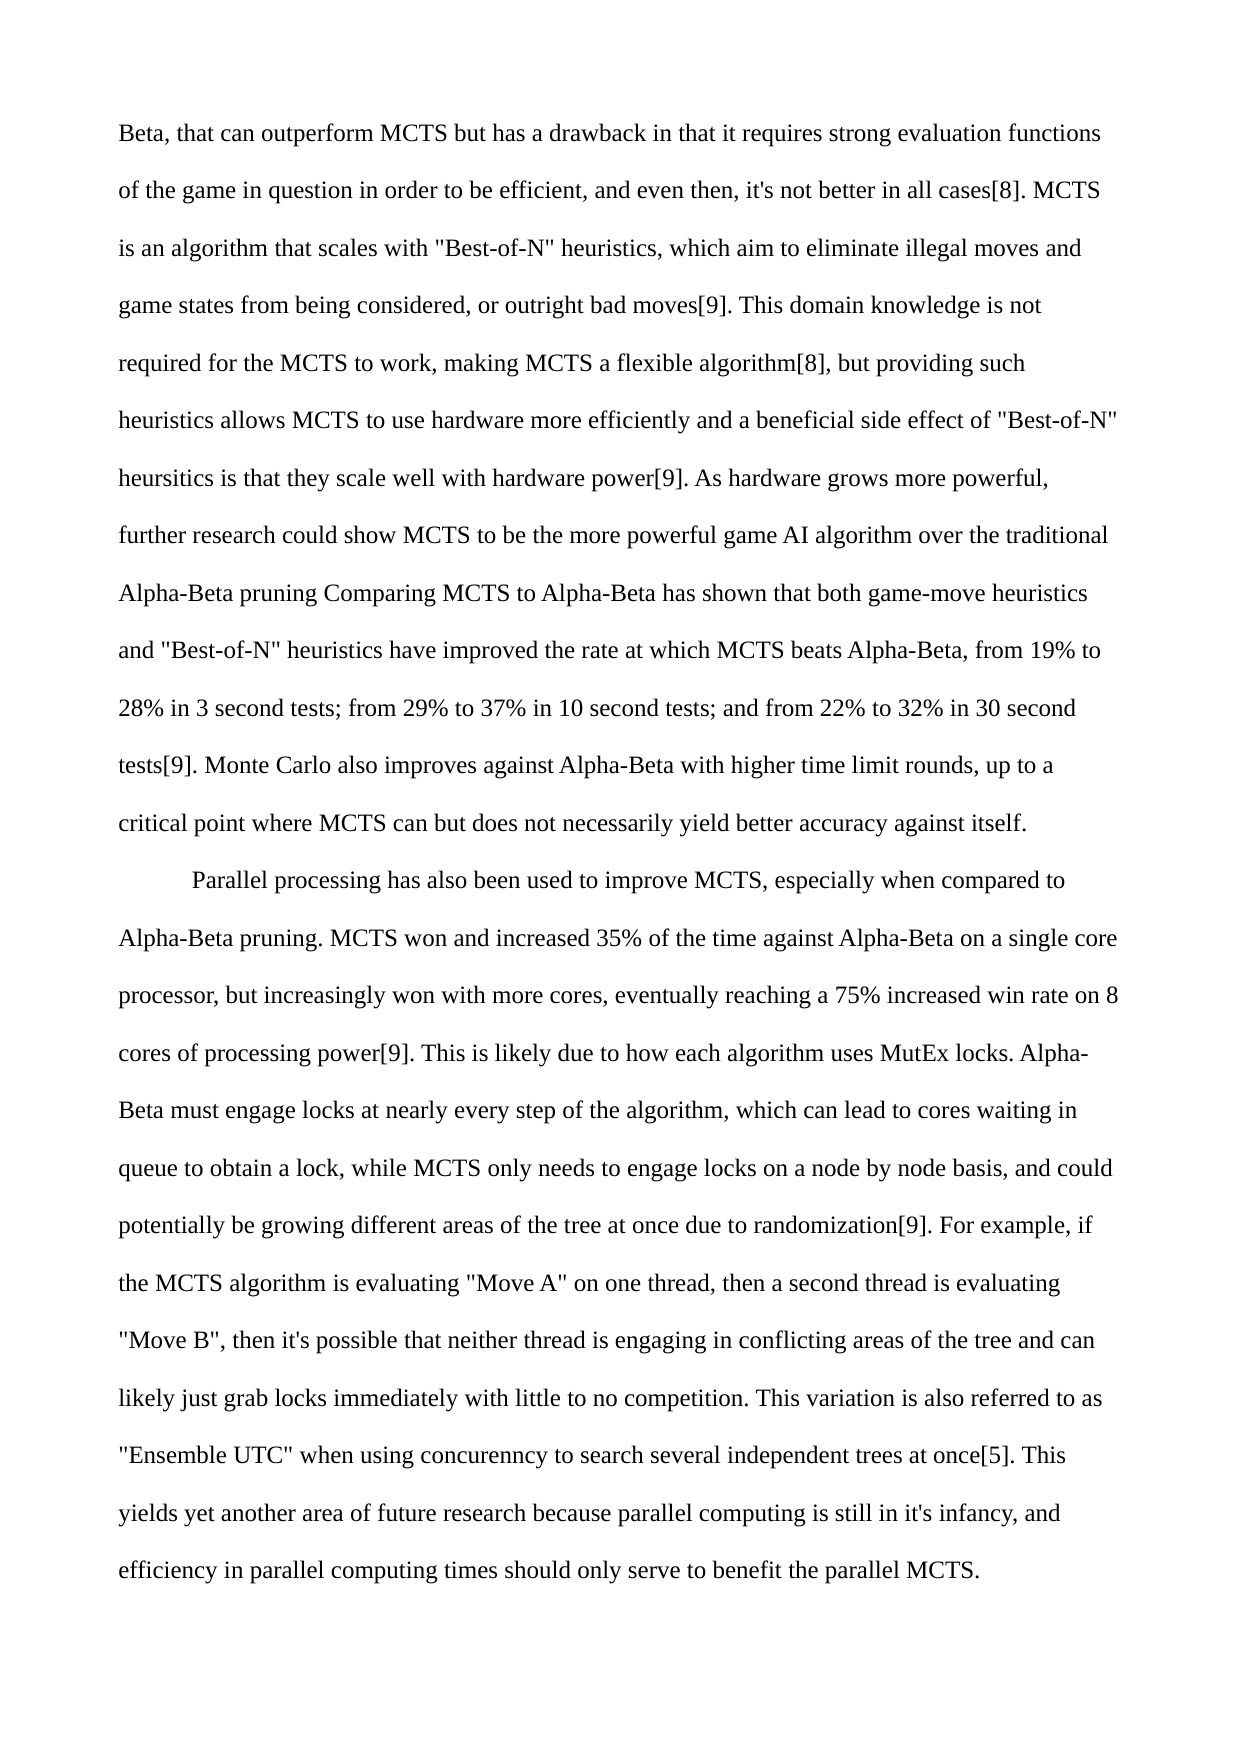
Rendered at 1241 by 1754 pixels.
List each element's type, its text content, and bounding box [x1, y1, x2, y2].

text Beta, that can outperform MCTS but has a drawback in that it requires strong evaluation functions of the game in question in order to be efficient, and even then, it's not better in all cases[8]. MCTS is an algorithm that scales with "Best-of-N" heuristics, which aim to eliminate illegal moves and game states from being considered, or outright bad moves[9]. This domain knowledge is not required for the MCTS to work, making MCTS a flexible algorithm[8], but providing such heuristics allows MCTS to use hardware more efficiently and a beneficial side effect of "Best-of-N" heursitics is that they scale well with hardware power[9]. As hardware grows more powerful, further research could show MCTS to be the more powerful game AI algorithm over the traditional Alpha-Beta pruning Comparing MCTS to Alpha-Beta has shown that both game-move heuristics and "Best-of-N" heuristics have improved the rate at which MCTS beats Alpha-Beta, from 19% to 28% in 3 second tests; from 29% to 37% in 10 second tests; and from 22% to 32% in 30 second tests[9]. Monte Carlo also improves against Alpha-Beta with higher time limit rounds, up to a critical point where MCTS can but does not necessarily yield better accuracy against itself. [118, 118, 1122, 837]
text Parallel processing has also been used to improve MCTS, especially when compared to Alpha-Beta pruning. MCTS won and increased 35% of the time against Alpha-Beta on a single core processor, but increasingly won with more cores, eventually reaching a 75% increased win rate on 8 cores of processing power[9]. This is likely due to how each algorithm uses MutEx locks. Alpha-Beta must engage locks at nearly every step of the algorithm, which can lead to cores waiting in queue to obtain a lock, while MCTS only needs to engage locks on a node by node basis, and could potentially be growing different areas of the tree at once due to randomization[9]. For example, if the MCTS algorithm is evaluating "Move A" on one thread, then a second thread is evaluating "Move B", then it's possible that neither thread is engaging in conflicting areas of the tree and can likely just grab locks immediately with little to no competition. This variation is also referred to as "Ensemble UTC" when using concurenncy to search several independent trees at once[5]. This yields yet another area of future research because parallel computing is still in it's infancy, and efficiency in parallel computing times should only serve to benefit the parallel MCTS. [118, 866, 1122, 1584]
